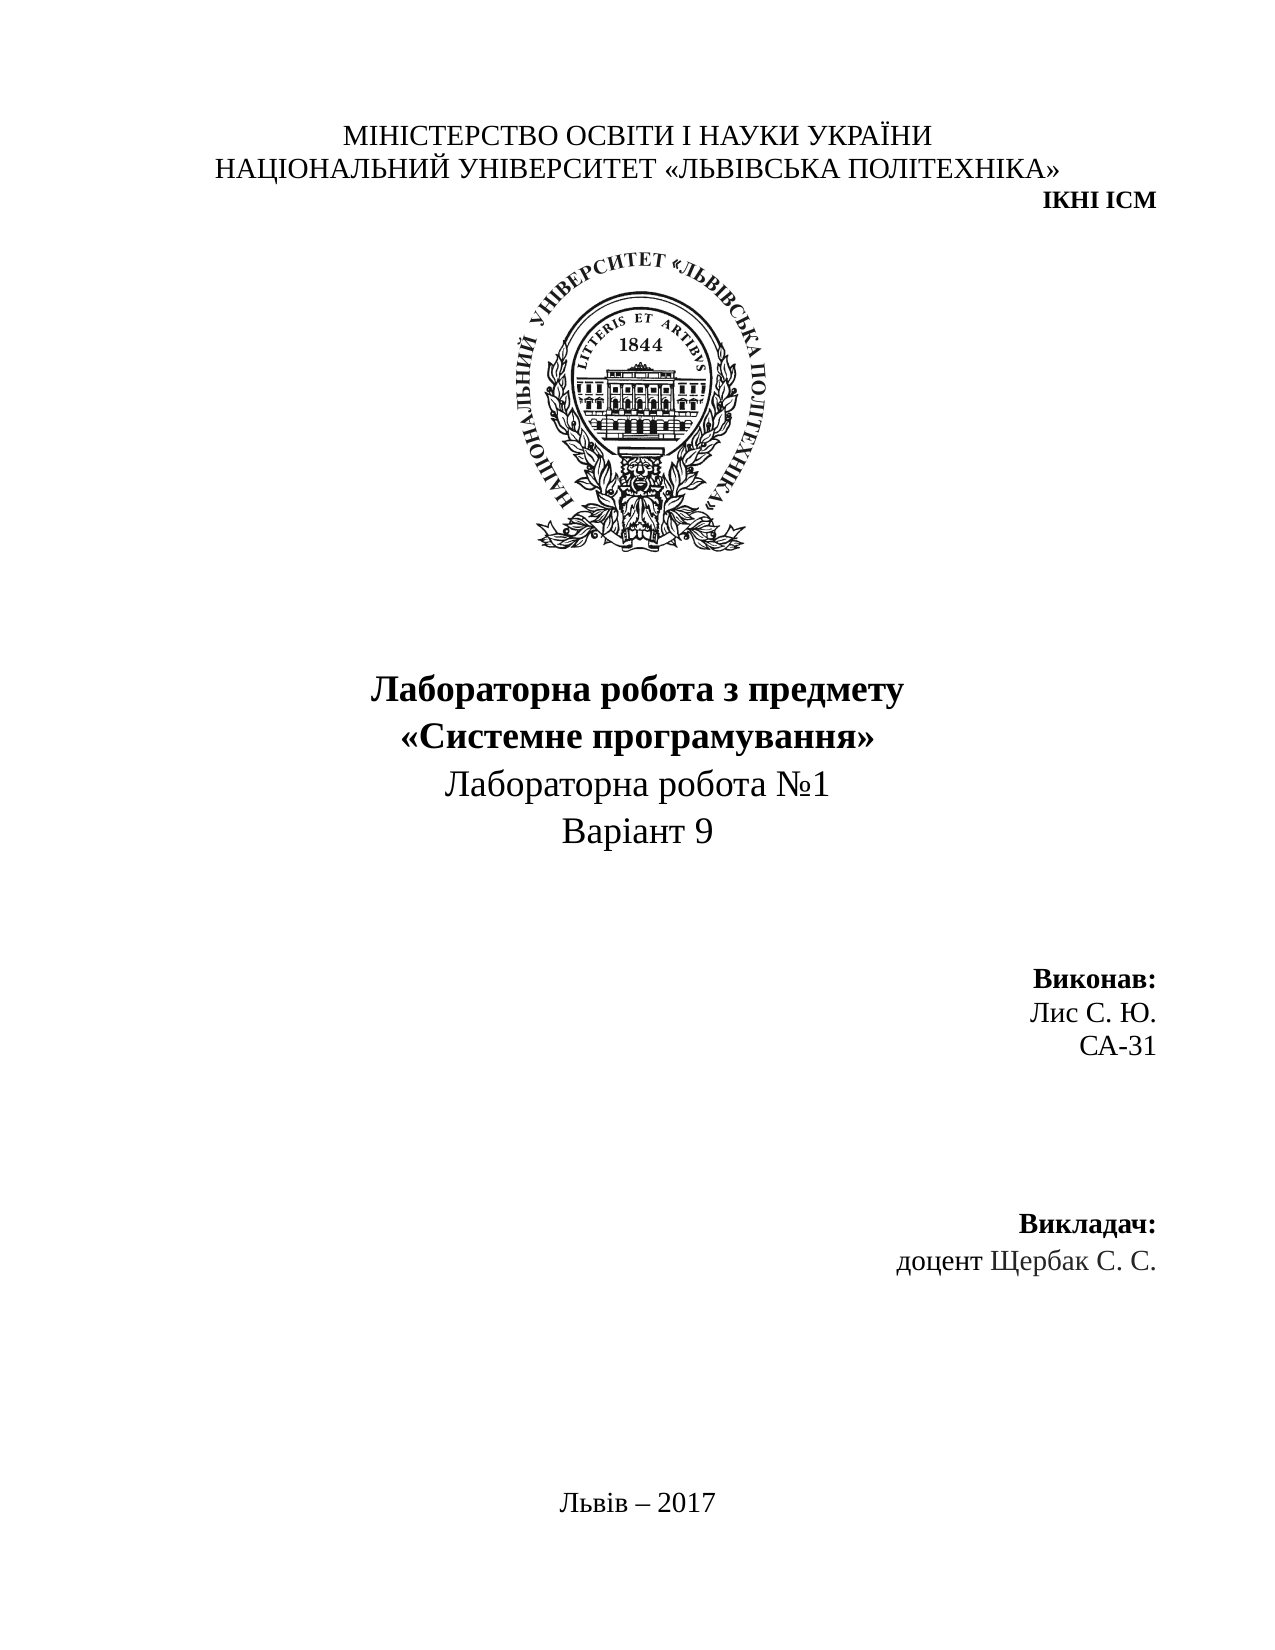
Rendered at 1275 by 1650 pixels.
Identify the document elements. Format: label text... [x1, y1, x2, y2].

text доцент Щербак С. С. [118, 1243, 1157, 1277]
text Лис С. Ю. [118, 995, 1157, 1028]
text ІКНІ ІСМ [118, 185, 1157, 214]
text Виконав: [118, 961, 1157, 995]
text Львів – 2017 [118, 1485, 1157, 1519]
text МІНІСТЕРСТВО ОСВІТИ І НАУКИ УКРАЇНИ НАЦІОНАЛЬНИЙ УНІВЕРСИТЕТ «ЛЬВІВСЬКА ПОЛІТЕХНІКА» [118, 118, 1157, 185]
text Лабораторна робота №1 [118, 761, 1157, 804]
text Лабораторна робота з предмету [118, 667, 1157, 710]
picture [496, 242, 779, 564]
text Викладач: [118, 1206, 1157, 1240]
text «Системне програмування» [118, 714, 1157, 757]
text СА-31 [118, 1028, 1157, 1062]
text Варіант 9 [118, 809, 1157, 852]
